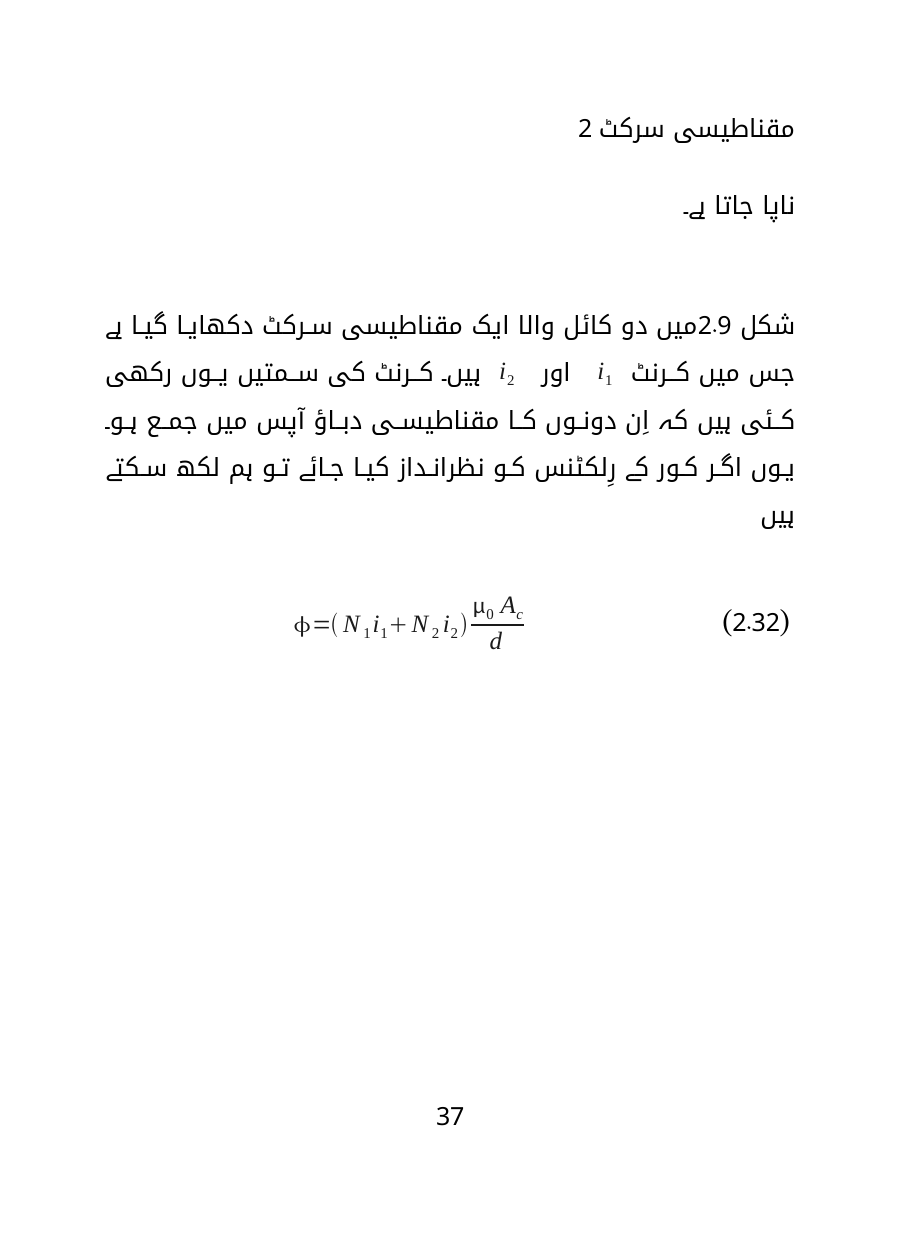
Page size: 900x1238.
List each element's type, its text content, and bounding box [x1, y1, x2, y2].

table_header (2.32) [705, 586, 795, 672]
text ناپا جاتا ہے۔ [105, 182, 795, 230]
table_header [105, 586, 704, 672]
text شکل 2.9میں دو کائل والا ایک مقناطیسی سرکٹ دکھایا گیا ہے جس میں کرنٹ اور ہیں۔ کرنٹ کی سمتیں یوں رکھی کئی ہیں کہ اِن دونوں کا مقناطیسی دباؤ آپس میں جمع ہو۔ یوں اگر کور کے رِلکٹنس کو نظرانداز کیا جائے تو ہم لکھ سکتے ہیں [105, 302, 795, 539]
